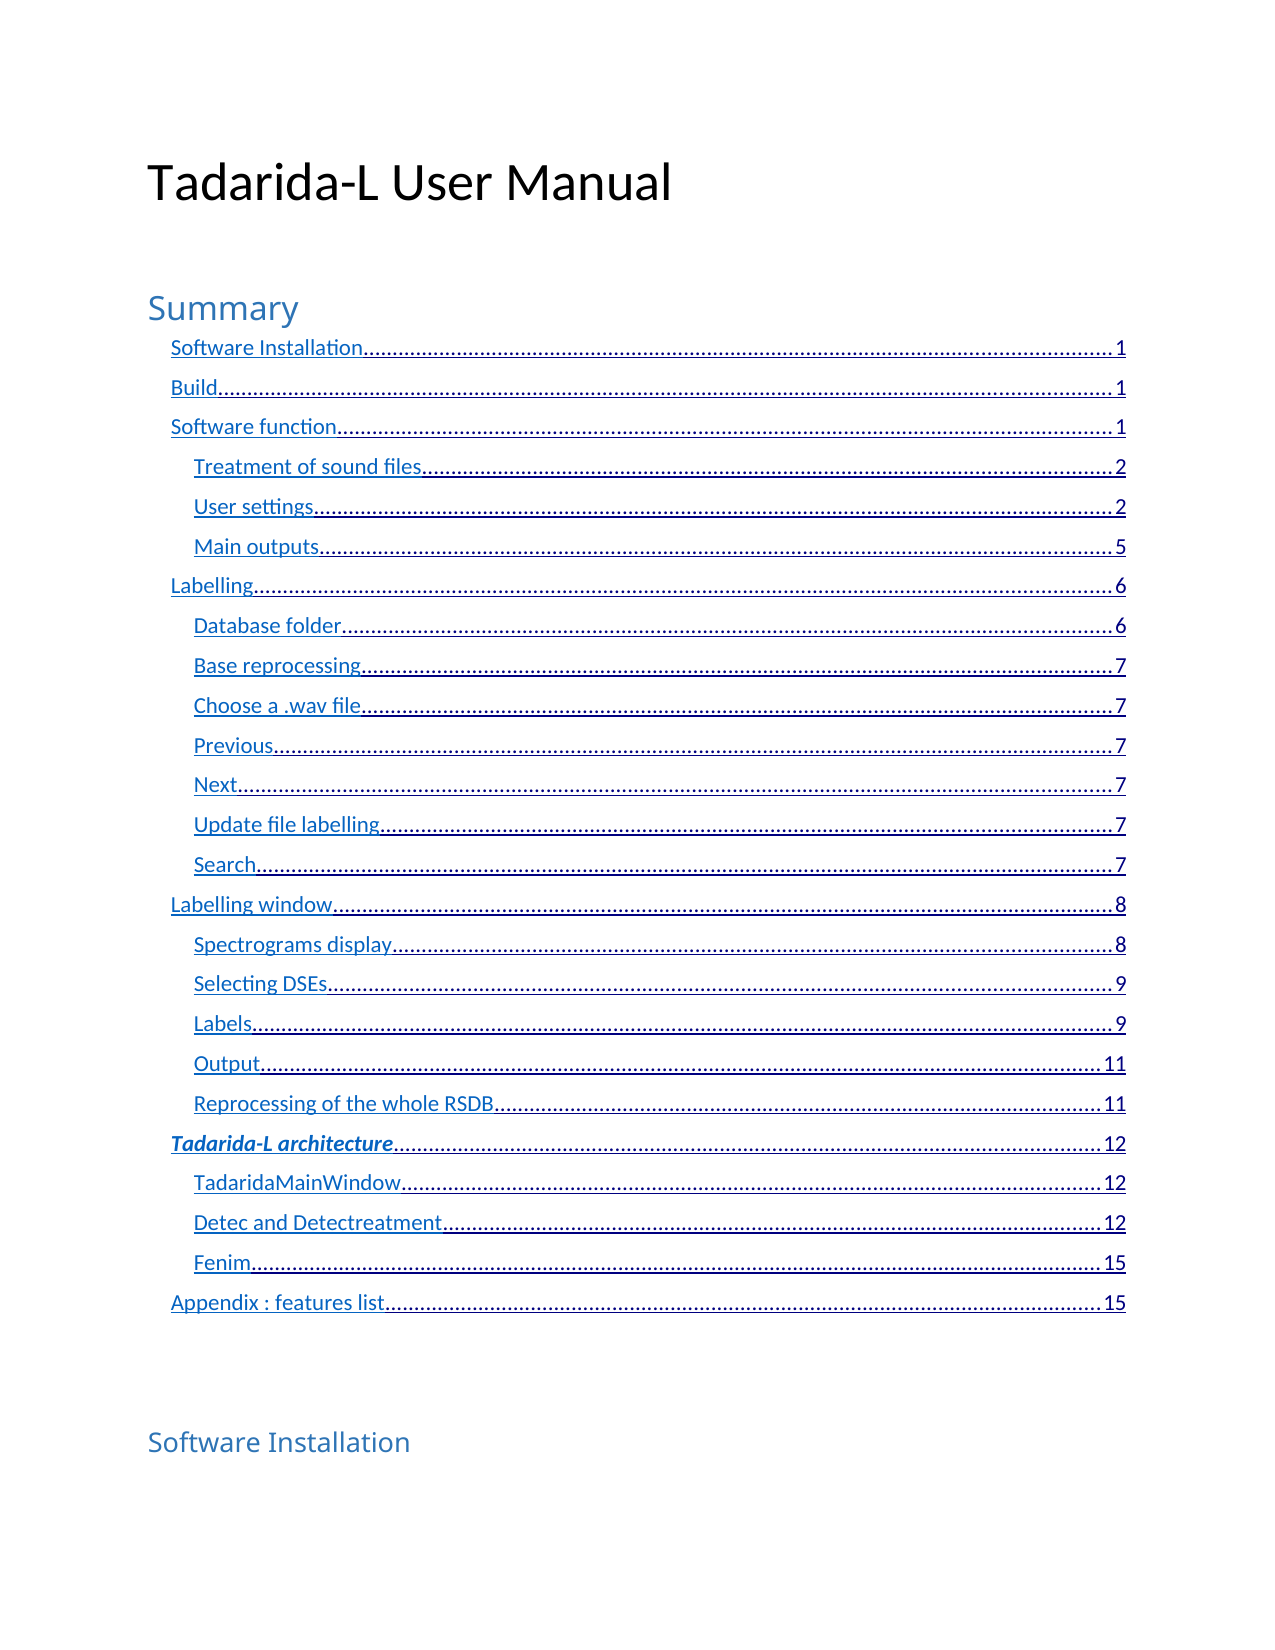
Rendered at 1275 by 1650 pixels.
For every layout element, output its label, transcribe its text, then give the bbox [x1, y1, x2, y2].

text Main outputs 5 [193, 532, 1127, 560]
text Spectrograms display 8 [193, 930, 1127, 958]
text Output 11 [193, 1049, 1127, 1077]
text Summary [148, 285, 1127, 330]
text Selecting DSEs 9 [193, 969, 1127, 998]
text Update file labelling 7 [193, 810, 1127, 838]
text Base reprocessing 7 [193, 651, 1127, 679]
subtitle Software Installation [148, 1424, 1127, 1461]
text Labelling 6 [171, 572, 1127, 600]
text Detec and Detectreatment 12 [193, 1208, 1127, 1236]
text User settings 2 [193, 492, 1127, 520]
text Tadarida-L architecture 12 [171, 1129, 1127, 1157]
text Treatment of sound files 2 [193, 452, 1127, 480]
text TadaridaMainWindow 12 [193, 1168, 1127, 1197]
text Labelling window 8 [171, 890, 1127, 918]
text Appendix : features list 15 [171, 1288, 1127, 1316]
text Choose a .wav file 7 [193, 691, 1127, 719]
text Next 7 [193, 771, 1127, 799]
text Software Installation 1 [171, 333, 1127, 361]
text Tadarida-L User Manual [148, 148, 1127, 214]
text Software function 1 [171, 412, 1127, 441]
text Build 1 [171, 373, 1127, 401]
text Previous 7 [193, 731, 1127, 759]
text Fenim 15 [193, 1248, 1127, 1276]
text Labels 9 [193, 1009, 1127, 1037]
text Search 7 [193, 850, 1127, 878]
text Database folder 6 [193, 611, 1127, 639]
text Reprocessing of the whole RSDB 11 [193, 1089, 1127, 1117]
